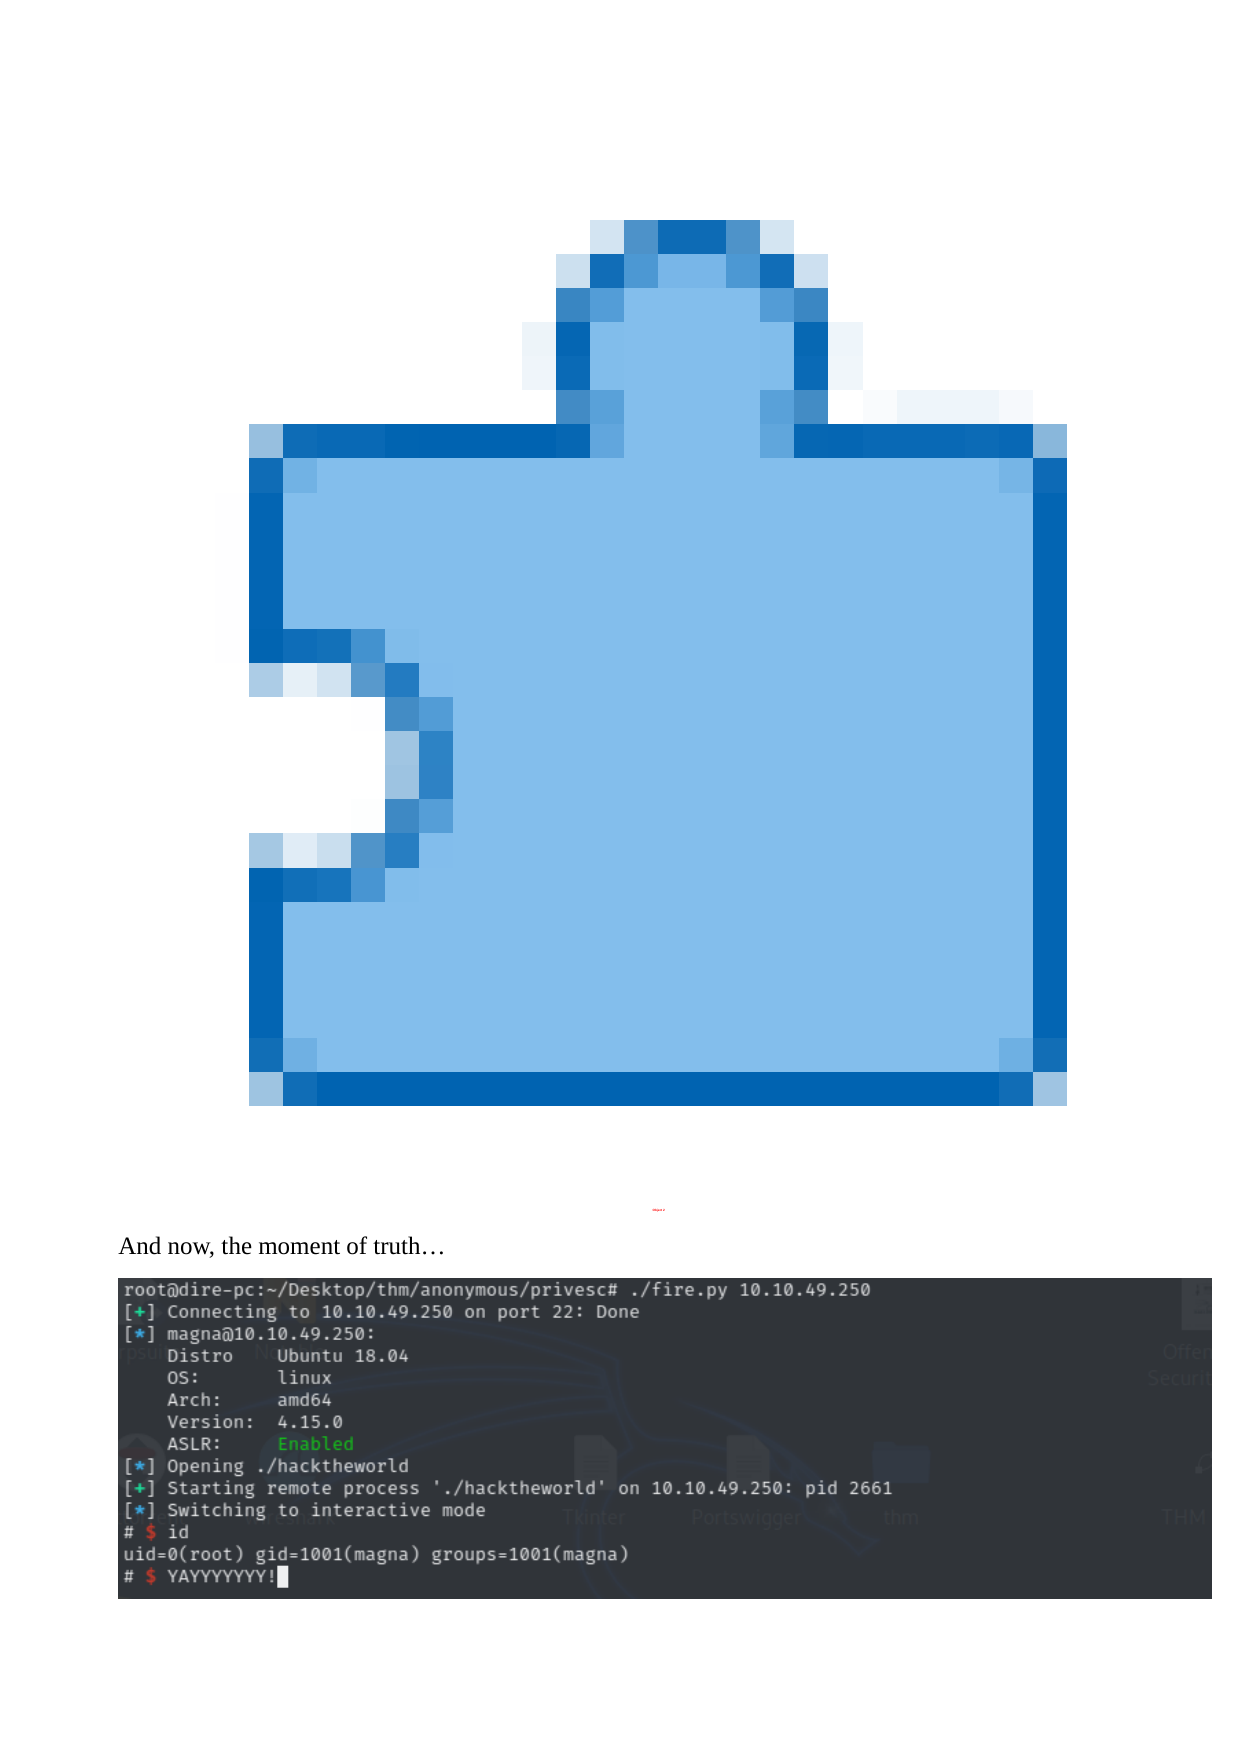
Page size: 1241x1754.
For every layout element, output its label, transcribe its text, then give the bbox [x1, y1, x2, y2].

picture [118, 1278, 1212, 1599]
text And now, the moment of truth… [118, 1231, 1122, 1259]
